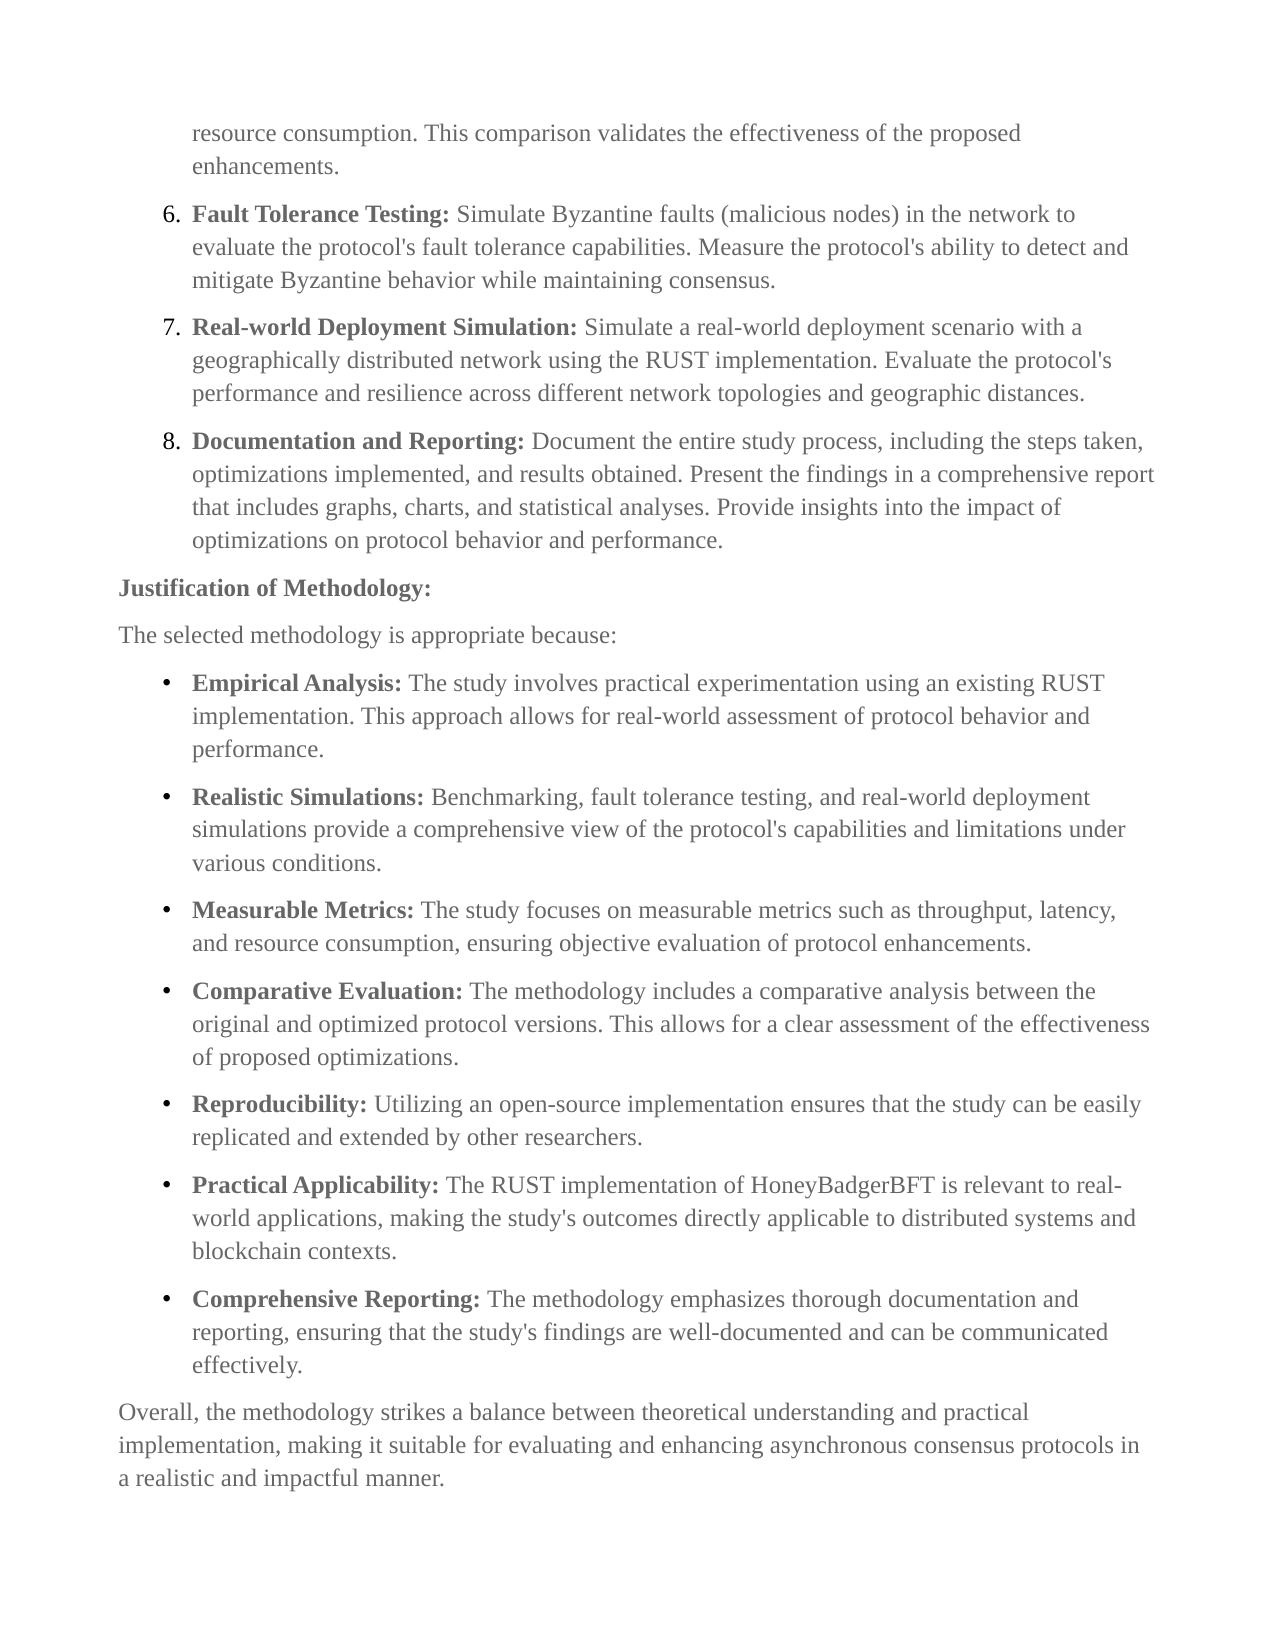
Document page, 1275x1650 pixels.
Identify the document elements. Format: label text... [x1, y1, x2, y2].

list Measurable Metrics: The study focuses on measurable metrics such as throughput, latency, and resource consumption, ensuring objective evaluation of protocol enhancements. [162, 895, 1157, 957]
list Comprehensive Reporting: The methodology emphasizes thorough documentation and reporting, ensuring that the study's findings are well-documented and can be communicated effectively. [162, 1284, 1157, 1378]
list Documentation and Reporting: Document the entire study process, including the steps taken, optimizations implemented, and results obtained. Present the findings in a comprehensive report that includes graphs, charts, and statistical analyses. Provide insights into the impact of optimizations on protocol behavior and performance. [162, 426, 1157, 554]
list Fault Tolerance Testing: Simulate Byzantine faults (malicious nodes) in the network to evaluate the protocol's fault tolerance capabilities. Measure the protocol's ability to detect and mitigate Byzantine behavior while maintaining consensus. [162, 199, 1157, 293]
text Overall, the methodology strikes a balance between theoretical understanding and practical implementation, making it suitable for evaluating and enhancing asynchronous consensus protocols in a realistic and impactful manner. [118, 1397, 1157, 1492]
list resource consumption. This comparison validates the effectiveness of the proposed enhancements. [162, 118, 1157, 180]
list Empirical Analysis: The study involves practical experimentation using an existing RUST implementation. This approach allows for real-world assessment of protocol behavior and performance. [162, 668, 1157, 763]
list Practical Applicability: The RUST implementation of HoneyBadgerBFT is relevant to real-world applications, making the study's outcomes directly applicable to distributed systems and blockchain contexts. [162, 1170, 1157, 1265]
list Reproducibility: Utilizing an open-source implementation ensures that the study can be easily replicated and extended by other researchers. [162, 1089, 1157, 1151]
text Justification of Methodology: [118, 573, 1157, 601]
list Realistic Simulations: Benchmarking, fault tolerance testing, and real-world deployment simulations provide a comprehensive view of the protocol's capabilities and limitations under various conditions. [162, 782, 1157, 876]
list Real-world Deployment Simulation: Simulate a real-world deployment scenario with a geographically distributed network using the RUST implementation. Evaluate the protocol's performance and resilience across different network topologies and geographic distances. [162, 312, 1157, 407]
text The selected methodology is appropriate because: [118, 620, 1157, 649]
list Comparative Evaluation: The methodology includes a comparative analysis between the original and optimized protocol versions. This allows for a clear assessment of the effectiveness of proposed optimizations. [162, 976, 1157, 1071]
